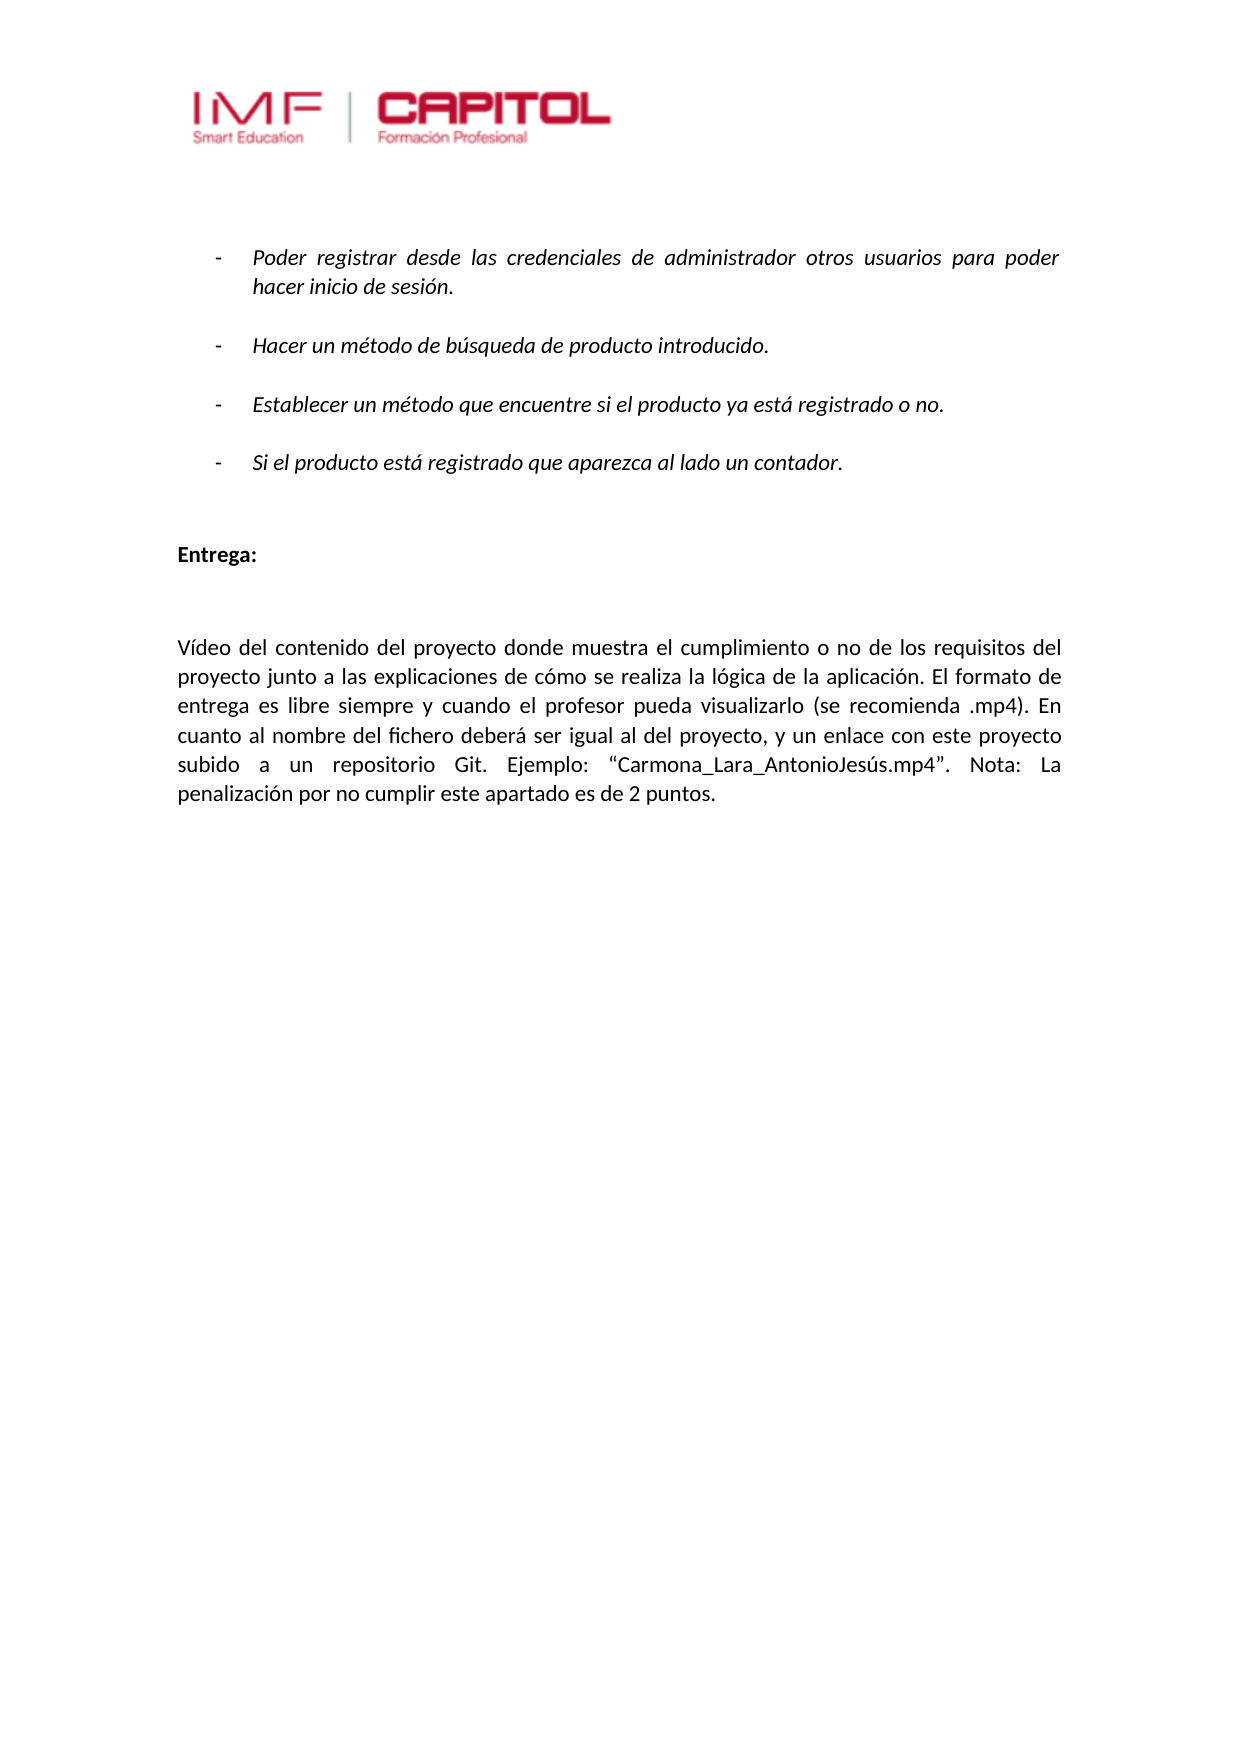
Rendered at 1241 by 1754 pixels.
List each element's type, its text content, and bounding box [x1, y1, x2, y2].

list Si el producto está registrado que aparezca al lado un contador. [215, 448, 1063, 476]
text Entrega: [177, 541, 1063, 568]
text Vídeo del contenido del proyecto donde muestra el cumplimiento o no de los requisitos del proyecto junto a las explicaciones de cómo se realiza la lógica de la aplicación. El formato de entrega es libre siempre y cuando el profesor pueda visualizarlo (se recomienda .mp4). En cuanto al nombre del fichero deberá ser igual al del proyecto, y un enlace con este proyecto subido a un repositorio Git. Ejemplo: “Carmona_Lara_AntonioJesús.mp4”. Nota: La penalización por no cumplir este apartado es de 2 puntos. [177, 633, 1063, 807]
list Hacer un método de búsqueda de producto introducido. [215, 331, 1063, 359]
list Establecer un método que encuentre si el producto ya está registrado o no. [215, 390, 1063, 418]
list Poder registrar desde las credenciales de administrador otros usuarios para poder hacer inicio de sesión. [215, 243, 1063, 300]
